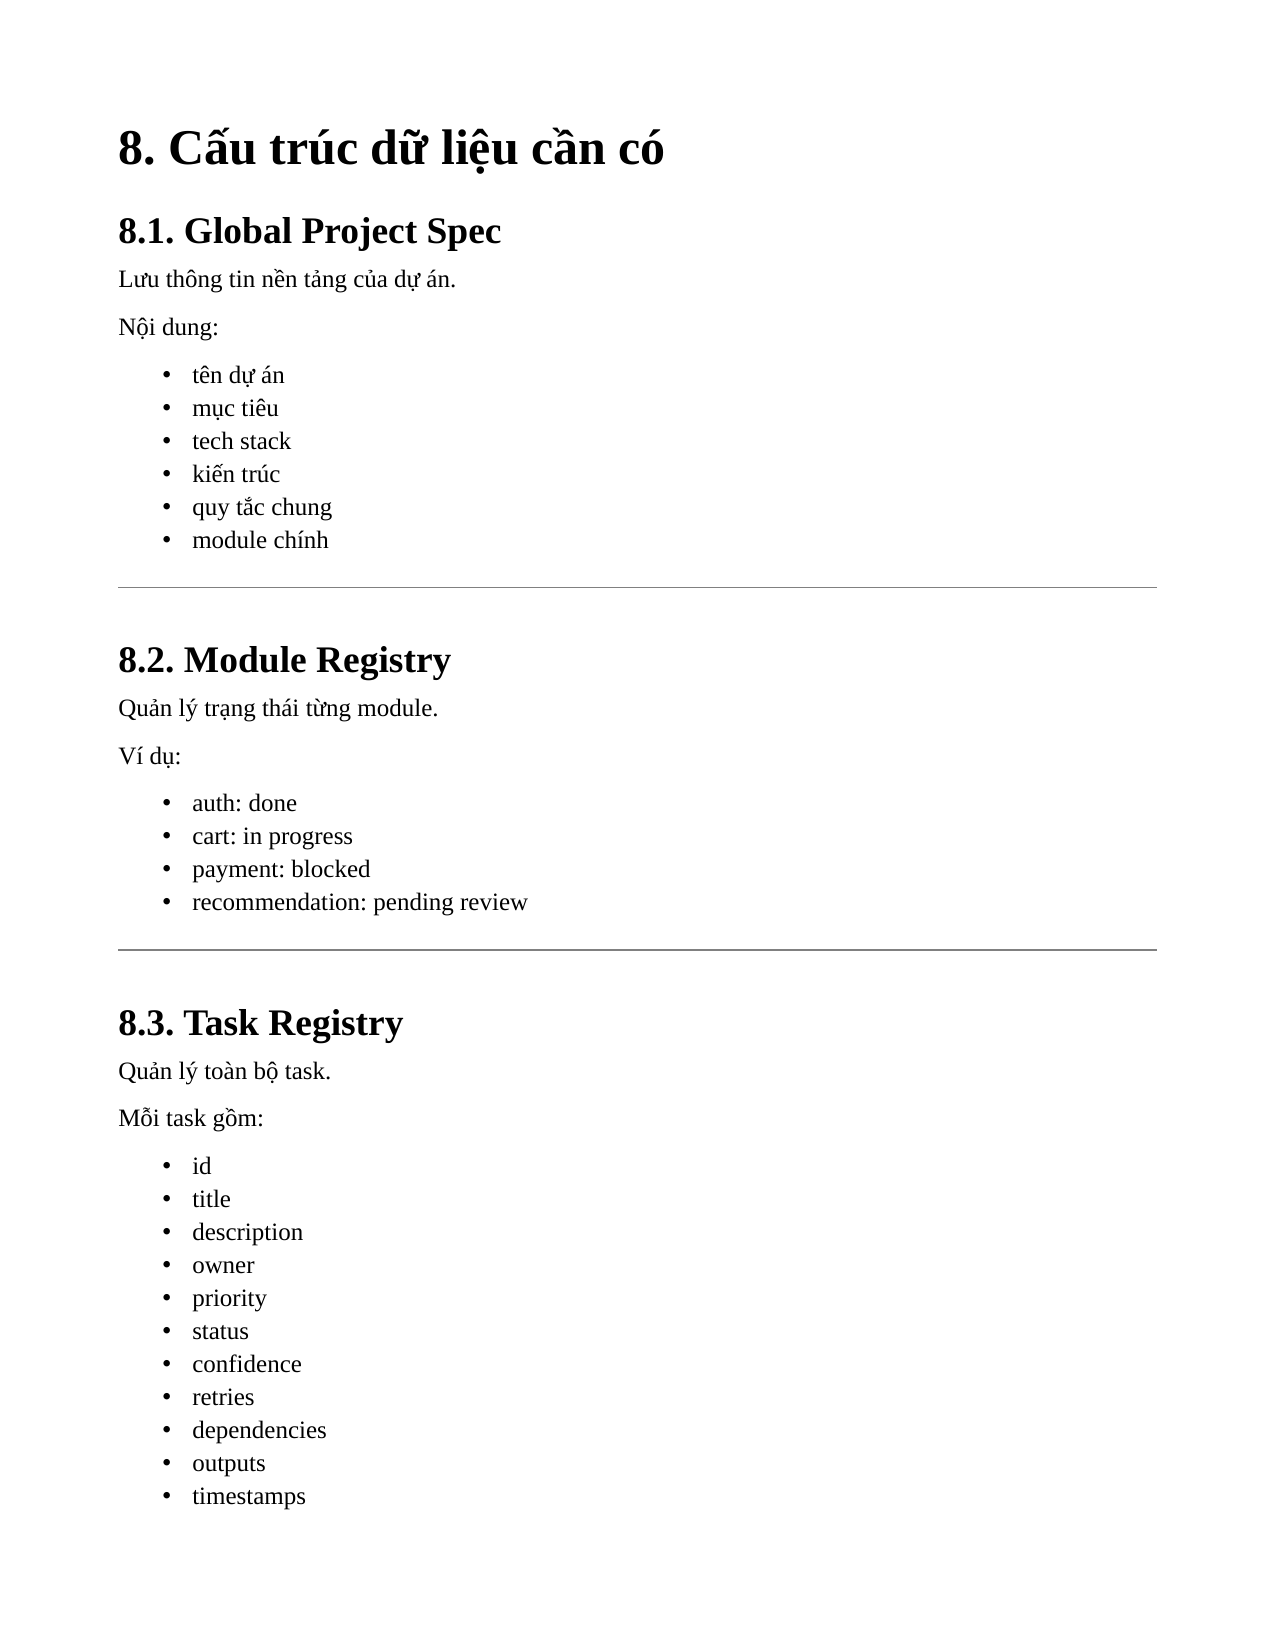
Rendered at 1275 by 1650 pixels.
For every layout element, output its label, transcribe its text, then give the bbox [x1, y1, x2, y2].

subtitle 8.2. Module Registry [118, 638, 1157, 681]
list recommendation: pending review [162, 887, 1157, 916]
list title [162, 1184, 1157, 1213]
list confidence [162, 1349, 1157, 1378]
text Nội dung: [118, 312, 1157, 341]
list kiến trúc [162, 459, 1157, 488]
list dependencies [162, 1415, 1157, 1444]
list cart: in progress [162, 821, 1157, 850]
text Mỗi task gồm: [118, 1103, 1157, 1132]
list module chính [162, 525, 1157, 554]
subtitle 8. Cấu trúc dữ liệu cần có [118, 118, 1157, 176]
list quy tắc chung [162, 492, 1157, 521]
subtitle 8.1. Global Project Spec [118, 209, 1157, 252]
list description [162, 1217, 1157, 1246]
text Quản lý toàn bộ task. [118, 1056, 1157, 1084]
list auth: done [162, 788, 1157, 817]
list priority [162, 1283, 1157, 1312]
list timestamps [162, 1481, 1157, 1510]
list owner [162, 1250, 1157, 1279]
list id [162, 1151, 1157, 1180]
text Quản lý trạng thái từng module. [118, 693, 1157, 722]
list tech stack [162, 426, 1157, 454]
list status [162, 1316, 1157, 1345]
list retries [162, 1382, 1157, 1411]
text Ví dụ: [118, 741, 1157, 769]
list outputs [162, 1448, 1157, 1477]
list mục tiêu [162, 393, 1157, 422]
subtitle 8.3. Task Registry [118, 1000, 1157, 1043]
list tên dự án [162, 360, 1157, 388]
text Lưu thông tin nền tảng của dự án. [118, 264, 1157, 293]
list payment: blocked [162, 854, 1157, 883]
